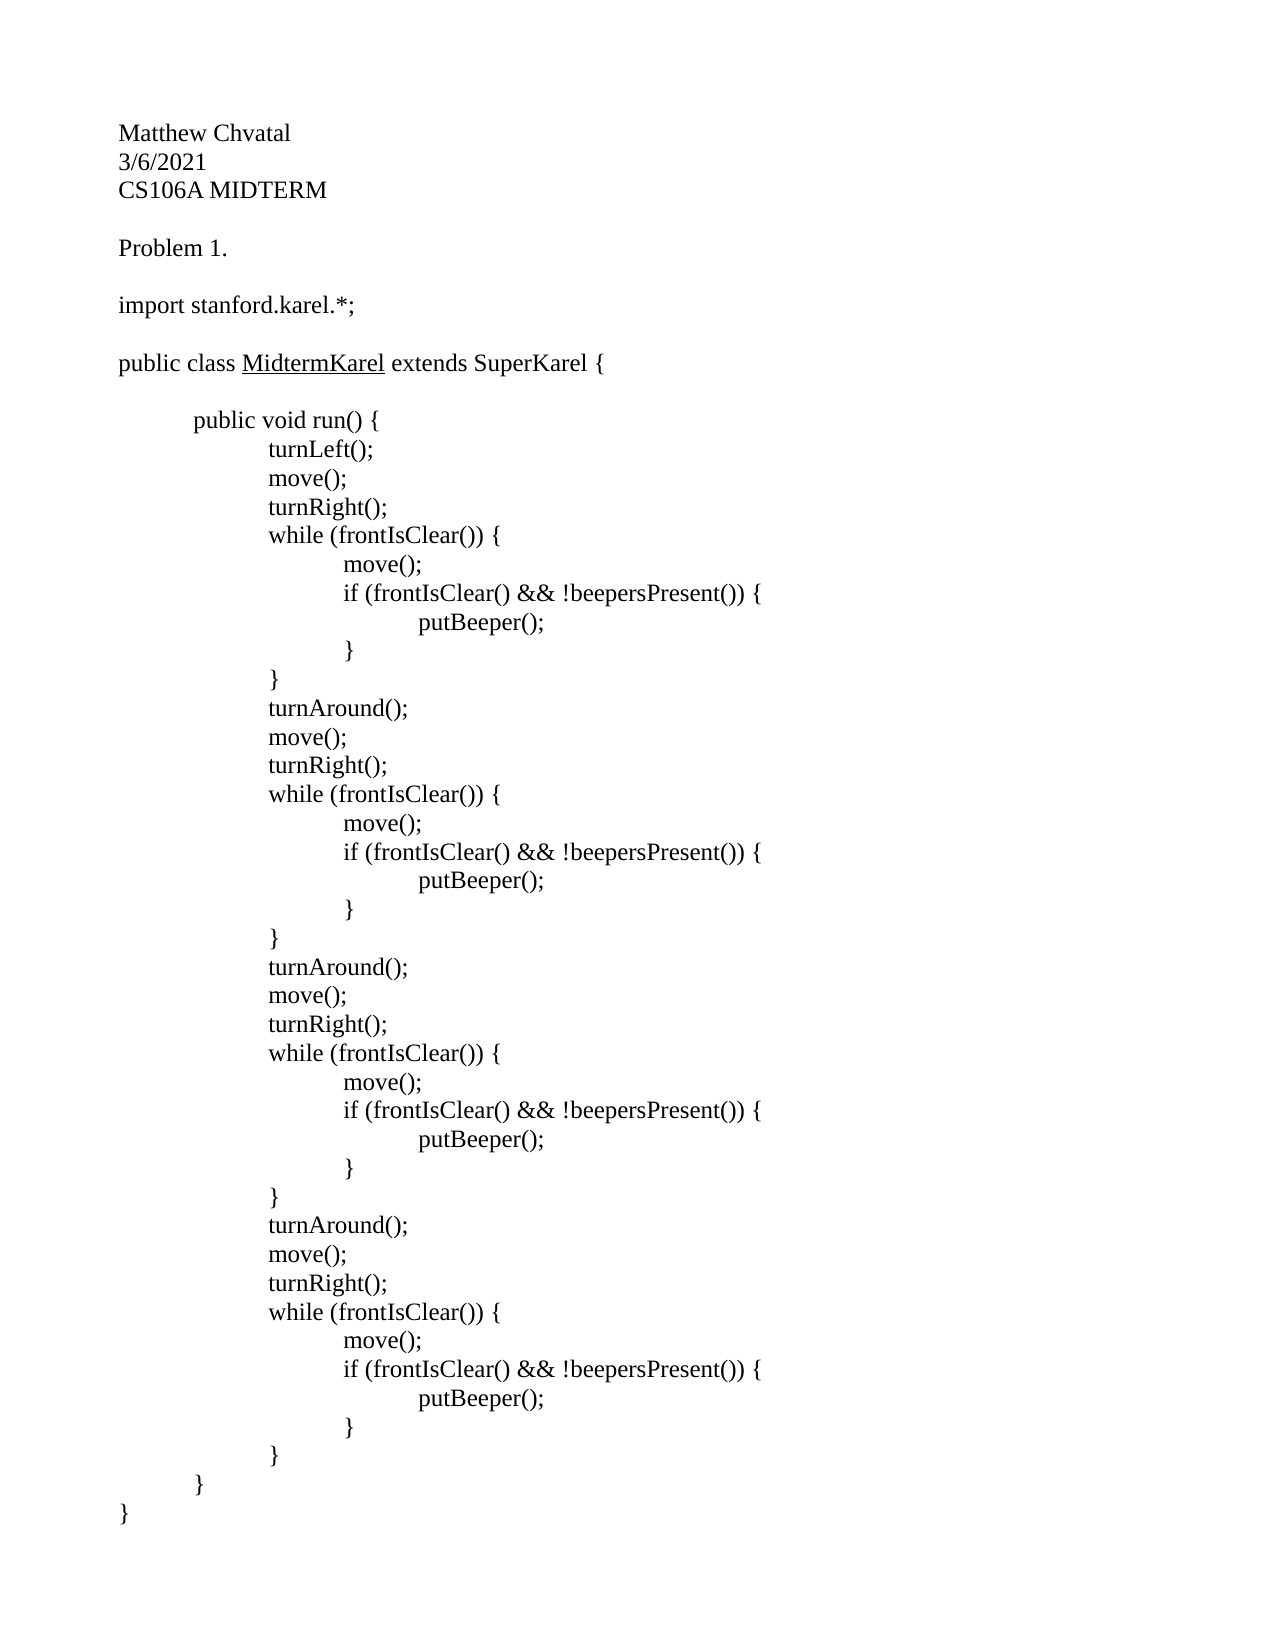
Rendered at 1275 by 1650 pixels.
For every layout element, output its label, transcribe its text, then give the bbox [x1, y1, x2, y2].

text turnRight(); [118, 1009, 1157, 1038]
text if (frontIsClear() && !beepersPresent()) { [118, 1354, 1157, 1383]
text turnRight(); [118, 1268, 1157, 1297]
text putBeeper(); [118, 866, 1157, 894]
text } [118, 923, 1157, 952]
text import stanford.karel.*; [118, 291, 1157, 319]
text putBeeper(); [118, 607, 1157, 636]
text while (frontIsClear()) { [118, 521, 1157, 549]
text turnAround(); [118, 693, 1157, 722]
text turnAround(); [118, 1211, 1157, 1239]
text while (frontIsClear()) { [118, 1038, 1157, 1067]
text CS106A MIDTERM [118, 176, 1157, 204]
text move(); [118, 549, 1157, 578]
text move(); [118, 1326, 1157, 1354]
text Problem 1. [118, 233, 1157, 262]
text } [118, 1412, 1157, 1441]
text move(); [118, 722, 1157, 751]
text while (frontIsClear()) { [118, 1297, 1157, 1326]
text } [118, 636, 1157, 664]
text move(); [118, 1067, 1157, 1096]
text if (frontIsClear() && !beepersPresent()) { [118, 837, 1157, 866]
text } [118, 1498, 1157, 1527]
text } [118, 1441, 1157, 1469]
text 3/6/2021 [118, 147, 1157, 176]
text } [118, 1153, 1157, 1182]
text turnRight(); [118, 751, 1157, 779]
text move(); [118, 1239, 1157, 1268]
text public void run() { [118, 406, 1157, 434]
text turnLeft(); [118, 434, 1157, 463]
text } [118, 1469, 1157, 1498]
text putBeeper(); [118, 1124, 1157, 1153]
text turnRight(); [118, 492, 1157, 521]
text } [118, 1182, 1157, 1211]
text while (frontIsClear()) { [118, 779, 1157, 808]
text if (frontIsClear() && !beepersPresent()) { [118, 578, 1157, 607]
text Matthew Chvatal [118, 118, 1157, 147]
text } [118, 894, 1157, 923]
text if (frontIsClear() && !beepersPresent()) { [118, 1096, 1157, 1124]
text move(); [118, 808, 1157, 837]
text move(); [118, 463, 1157, 492]
text move(); [118, 981, 1157, 1009]
text public class MidtermKarel extends SuperKarel { [118, 348, 1157, 377]
text } [118, 664, 1157, 693]
text turnAround(); [118, 952, 1157, 981]
text putBeeper(); [118, 1383, 1157, 1412]
